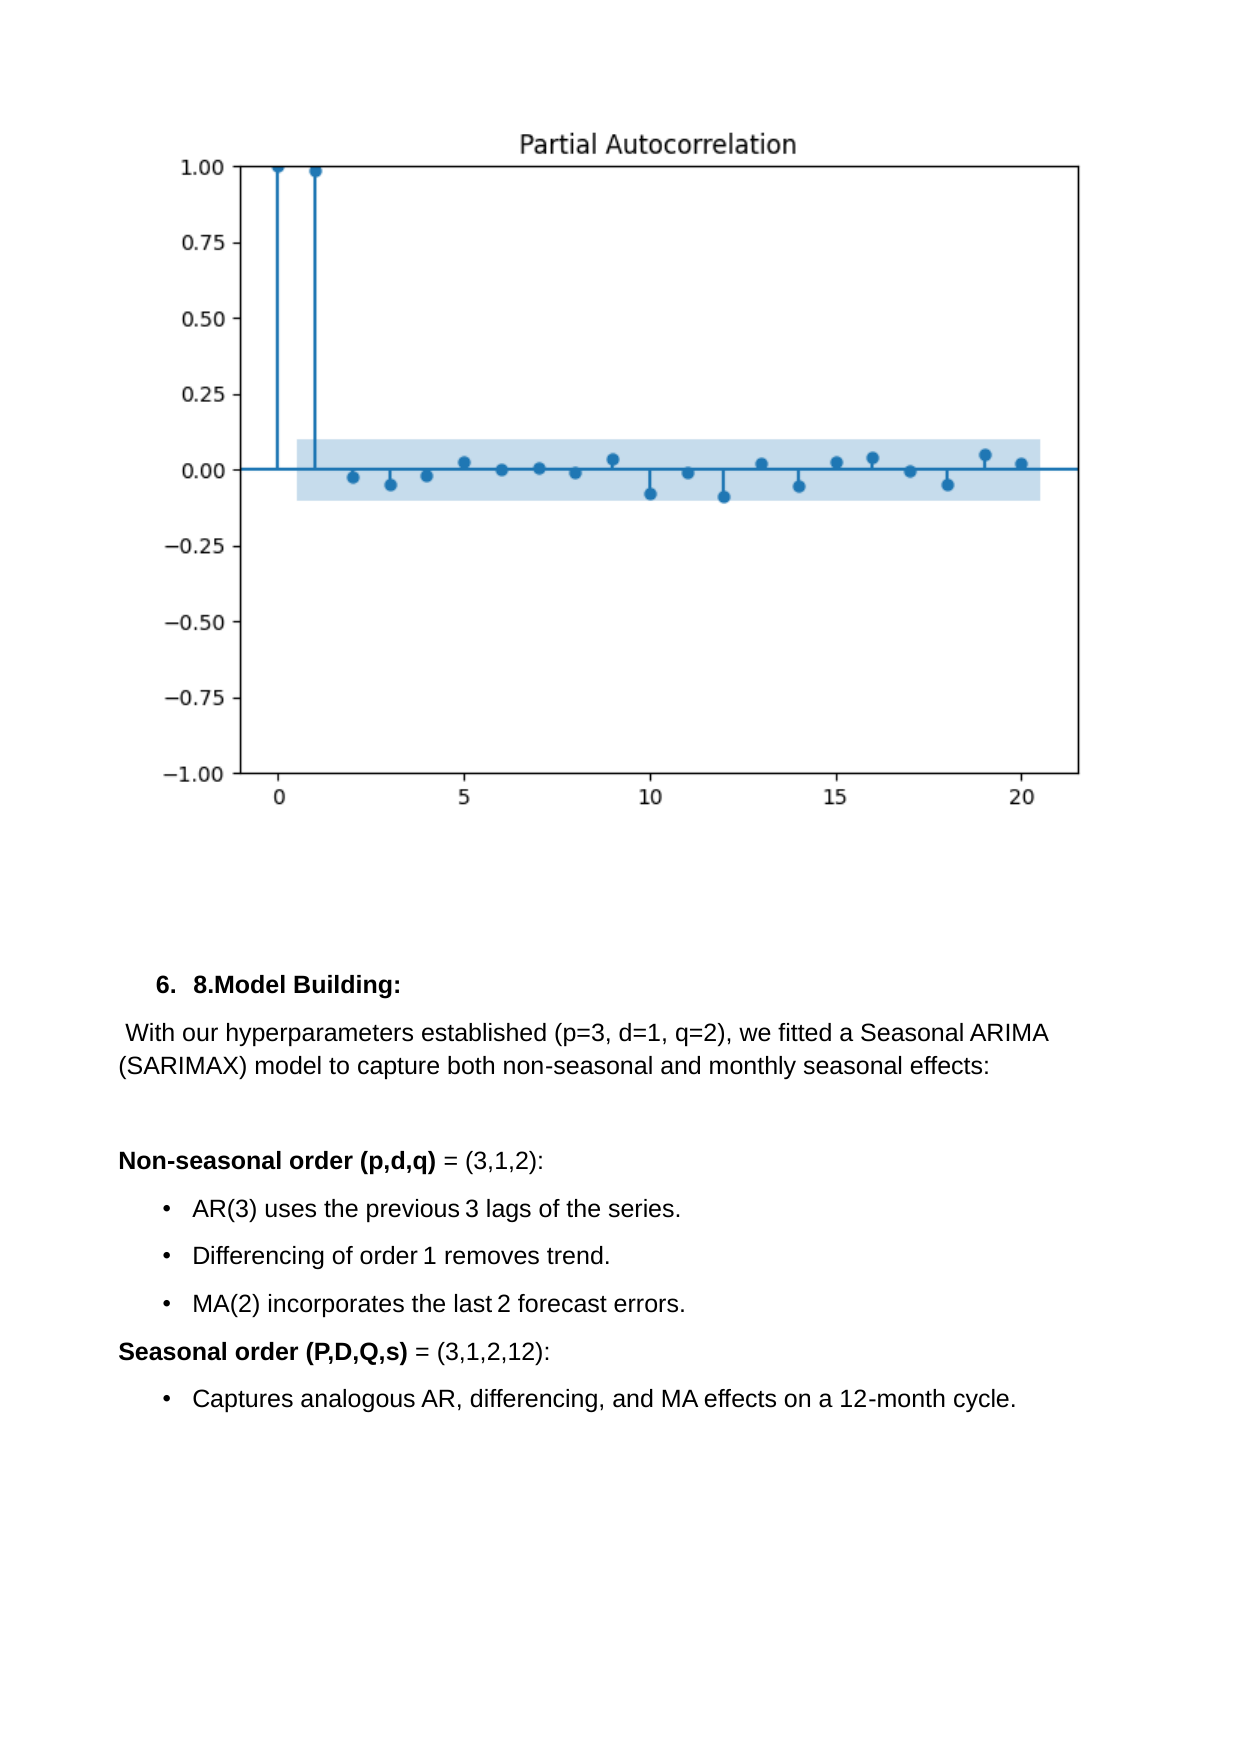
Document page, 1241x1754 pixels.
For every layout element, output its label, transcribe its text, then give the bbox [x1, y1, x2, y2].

text Non‑seasonal order (p,d,q) = (3,1,2): [118, 1146, 1122, 1175]
list 8.Model Building: [156, 970, 1122, 999]
list AR(3) uses the previous 3 lags of the series. [162, 1194, 1122, 1222]
list MA(2) incorporates the last 2 forecast errors. [162, 1289, 1122, 1318]
text Seasonal order (P,D,Q,s) = (3,1,2,12): [118, 1337, 1122, 1366]
list Captures analogous AR, differencing, and MA effects on a 12‑month cycle. [162, 1384, 1122, 1413]
picture [147, 118, 1093, 824]
text With our hyperparameters established (p=3, d=1, q=2), we fitted a Seasonal ARIMA (SARIMAX) model to capture both non‑seasonal and monthly seasonal effects: [118, 1018, 1122, 1079]
list Differencing of order 1 removes trend. [162, 1241, 1122, 1270]
